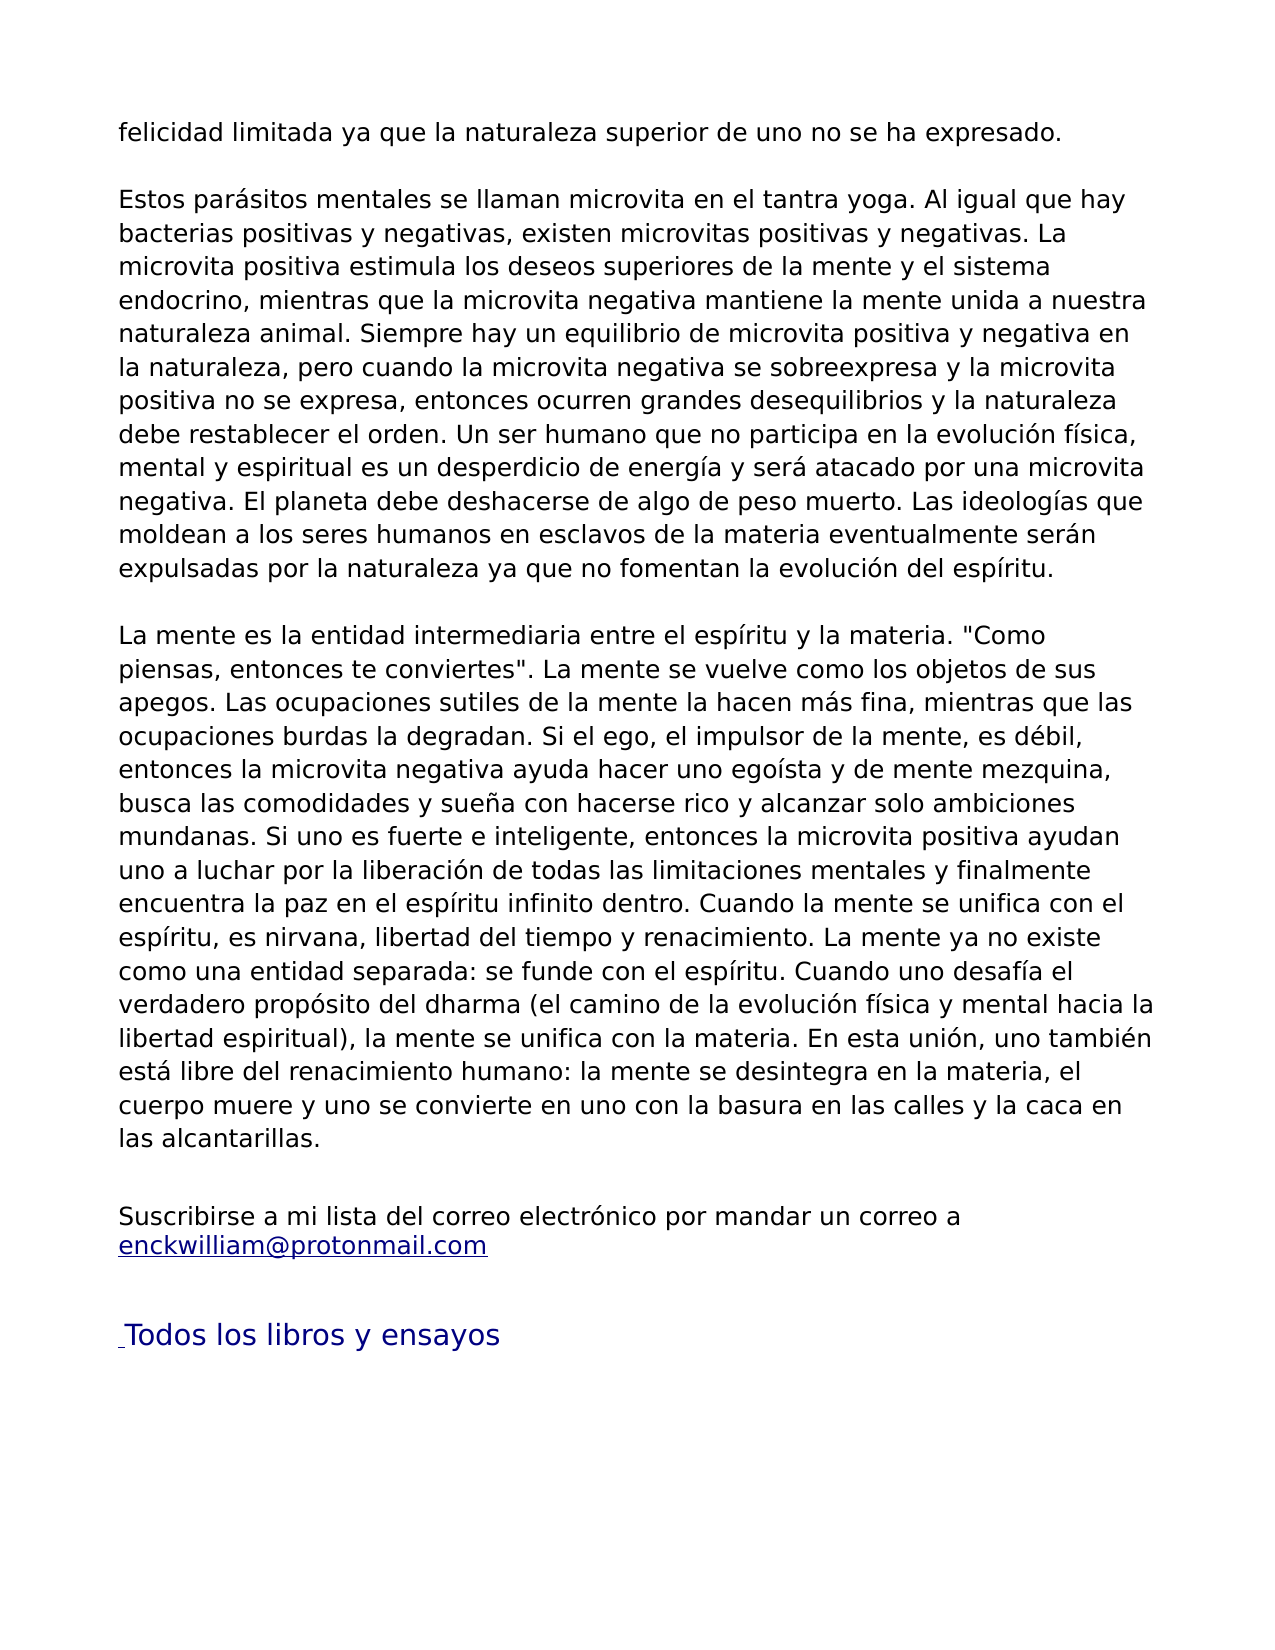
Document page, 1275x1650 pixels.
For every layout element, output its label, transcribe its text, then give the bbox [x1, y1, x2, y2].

text Suscribirse a mi lista del correo electrónico por mandar un correo a enckwilliam@protonmail.com Todos los libros y ensayos [118, 1202, 1157, 1352]
text felicidad limitada ya que la naturaleza superior de uno no se ha expresado. Estos parásitos mentales se llaman microvita en el tantra yoga. Al igual que hay bacterias positivas y negativas, existen microvitas positivas y negativas. La microvita positiva estimula los deseos superiores de la mente y el sistema endocrino, mientras que la microvita negativa mantiene la mente unida a nuestra naturaleza animal. Siempre hay un equilibrio de microvita positiva y negativa en la naturaleza, pero cuando la microvita negativa se sobreexpresa y la microvita positiva no se expresa, entonces ocurren grandes desequilibrios y la naturaleza debe restablecer el orden. Un ser humano que no participa en la evolución física, mental y espiritual es un desperdicio de energía y será atacado por una microvita negativa. El planeta debe deshacerse de algo de peso muerto. Las ideologías que moldean a los seres humanos en esclavos de la materia eventualmente serán expulsadas por la naturaleza ya que no fomentan la evolución del espíritu. La mente es la entidad intermediaria entre el espíritu y la materia. "Como piensas, entonces te conviertes". La mente se vuelve como los objetos de sus apegos. Las ocupaciones sutiles de la mente la hacen más fina, mientras que las ocupaciones burdas la degradan. Si el ego, el impulsor de la mente, es débil, entonces la microvita negativa ayuda hacer uno egoísta y de mente mezquina, busca las comodidades y sueña con hacerse rico y alcanzar solo ambiciones mundanas. Si uno es fuerte e inteligente, entonces la microvita positiva ayudan uno a luchar por la liberación de todas las limitaciones mentales y finalmente encuentra la paz en el espíritu infinito dentro. Cuando la mente se unifica con el espíritu, es nirvana, libertad del tiempo y renacimiento. La mente ya no existe como una entidad separada: se funde con el espíritu. Cuando uno desafía el verdadero propósito del dharma (el camino de la evolución física y mental hacia la libertad espiritual), la mente se unifica con la materia. En esta unión, uno también está libre del renacimiento humano: la mente se desintegra en la materia, el cuerpo muere y uno se convierte en uno con la basura en las calles y la caca en las alcantarillas. [118, 118, 1157, 1153]
